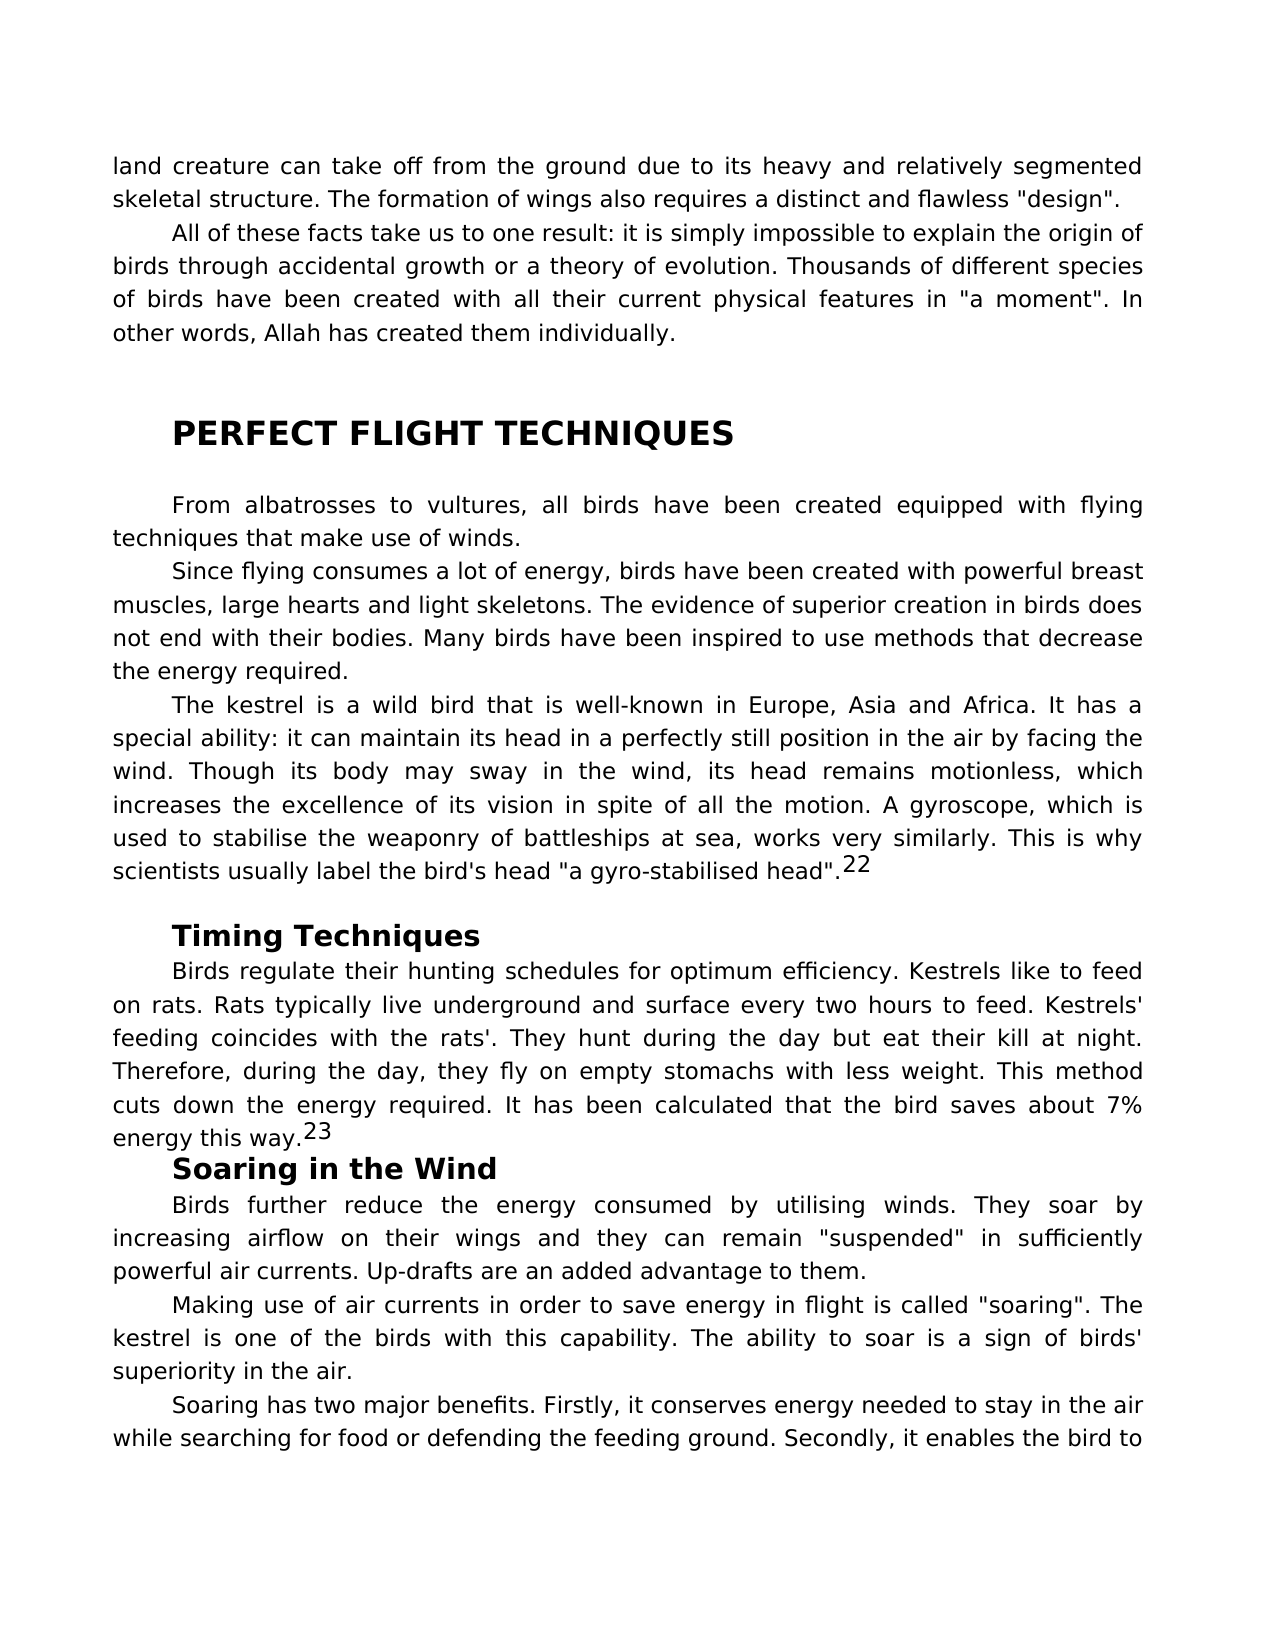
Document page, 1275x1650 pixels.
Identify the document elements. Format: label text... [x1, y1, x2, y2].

text Since flying consumes a lot of energy, birds have been created with powerful breast muscles, large hearts and light skeletons. The evidence of superior creation in birds does not end with their bodies. Many birds have been inspired to use methods that decrease the energy required. [112, 553, 1145, 686]
text All of these facts take us to one result: it is simply impossible to explain the origin of birds through accidental growth or a theory of evolution. Thousands of different species of birds have been created with all their current physical features in "a moment". In other words, Allah has created them individually. [112, 214, 1145, 348]
text From albatrosses to vultures, all birds have been created equipped with flying techniques that make use of winds. [112, 486, 1145, 553]
text Timing Techniques [112, 920, 1145, 953]
text Soaring in the Wind [112, 1153, 1145, 1186]
text Making use of air currents in order to save energy in flight is called "soaring". The kestrel is one of the birds with this capability. The ability to soar is a sign of birds' superiority in the air. [112, 1286, 1145, 1386]
text Soaring has two major benefits. Firstly, it conserves energy needed to stay in the air while searching for food or defending the feeding ground. Secondly, it enables the bird to [112, 1386, 1145, 1453]
text Birds further reduce the energy consumed by utilising winds. They soar by increasing airflow on their wings and they can remain "suspended" in sufficiently powerful air currents. Up-drafts are an added advantage to them. [112, 1186, 1145, 1286]
text Birds regulate their hunting schedules for optimum efficiency. Kestrels like to feed on rats. Rats typically live underground and surface every two hours to feed. Kestrels' feeding coincides with the rats'. They hunt during the day but eat their kill at night. Therefore, during the day, they fly on empty stomachs with less weight. This method cuts down the energy required. It has been calculated that the bird saves about 7% energy this way.23 [112, 953, 1145, 1153]
text land creature can take off from the ground due to its heavy and relatively segmented skeletal structure. The formation of wings also requires a distinct and flawless "design". [112, 148, 1145, 214]
text PERFECT FLIGHT TECHNIQUES [112, 414, 1145, 453]
text The kestrel is a wild bird that is well-known in Europe, Asia and Africa. It has a special ability: it can maintain its head in a perfectly still position in the air by facing the wind. Though its body may sway in the wind, its head remains motionless, which increases the excellence of its vision in spite of all the motion. A gyroscope, which is used to stabilise the weaponry of battleships at sea, works very similarly. This is why scientists usually label the bird's head "a gyro-stabilised head".22 [112, 686, 1145, 886]
